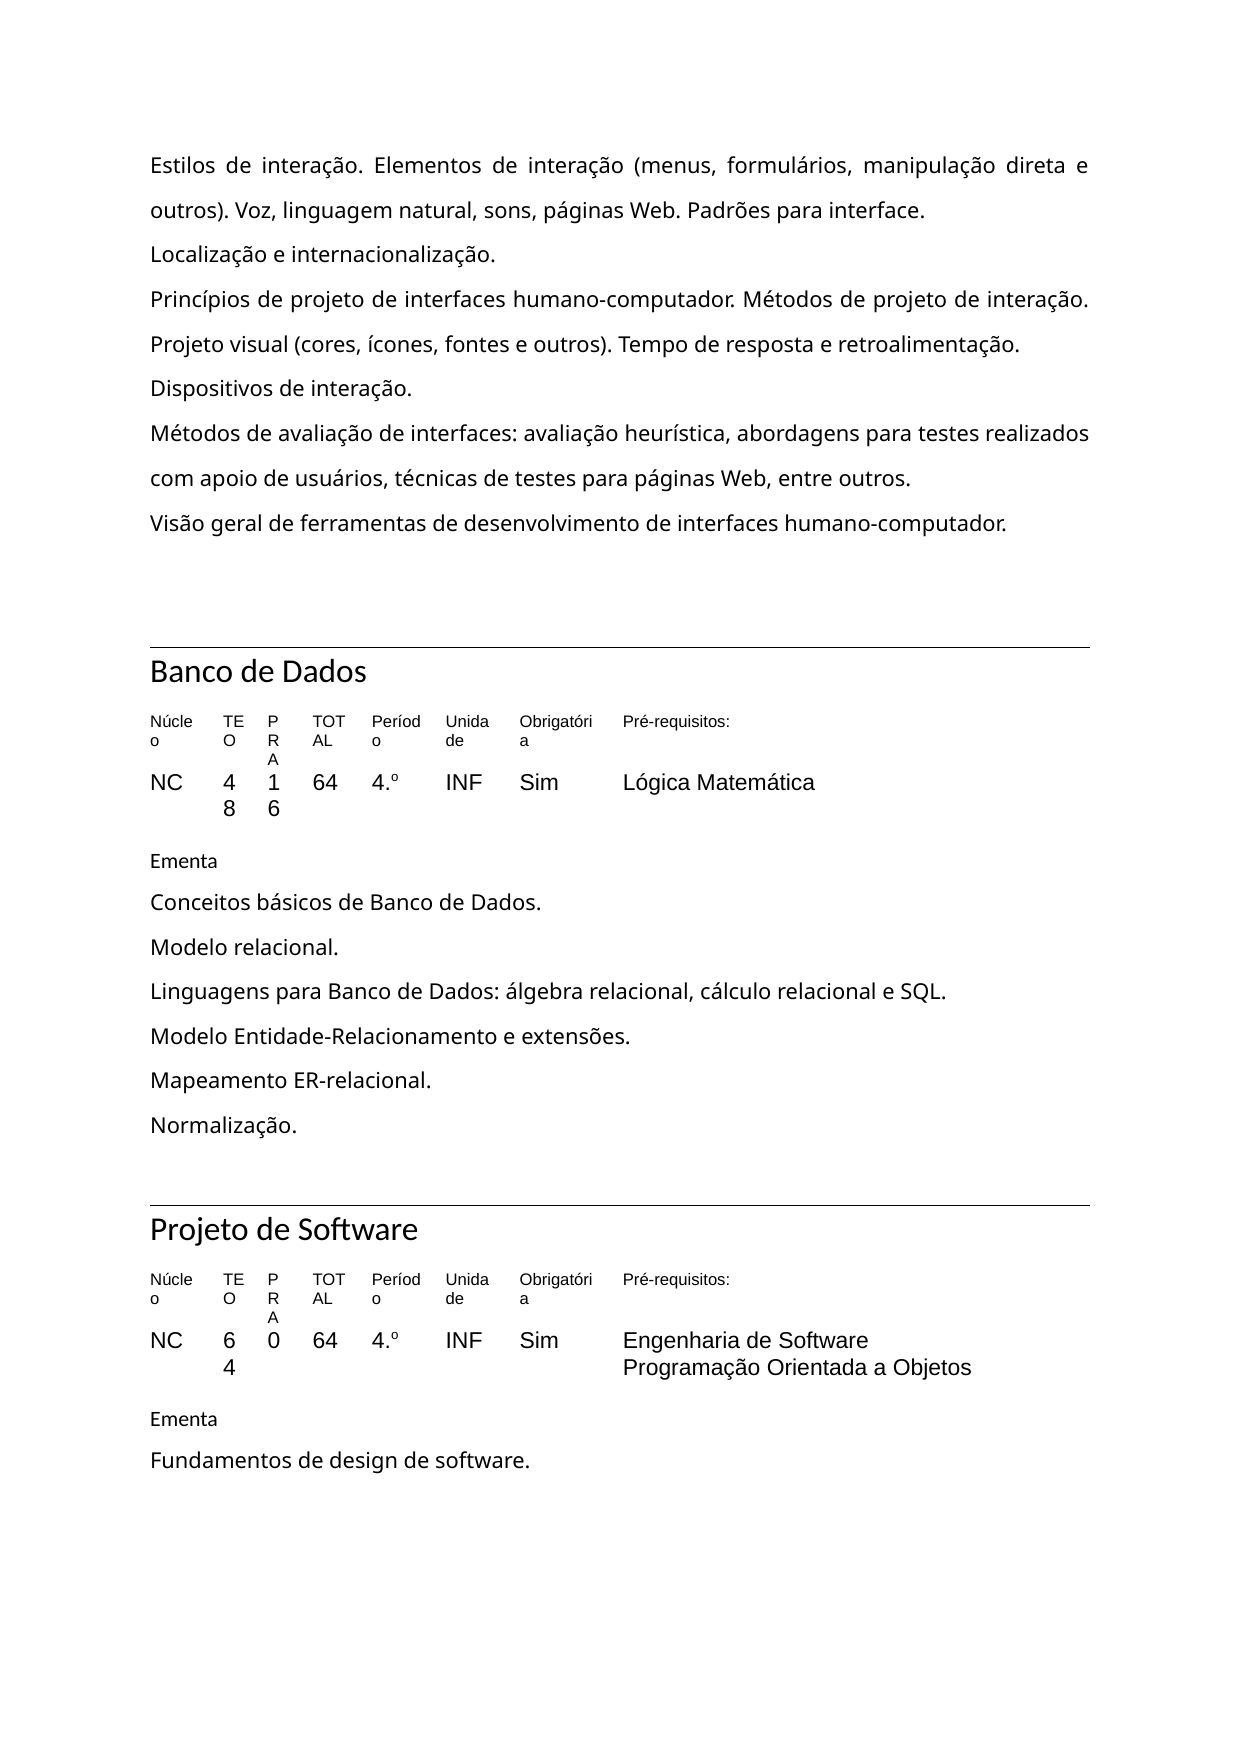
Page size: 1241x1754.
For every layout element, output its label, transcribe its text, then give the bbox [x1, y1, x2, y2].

table_header Obrigatória [508, 712, 611, 769]
text Localização e internacionalização. [150, 239, 1090, 269]
table_cell Lógica Matemática [611, 769, 1004, 822]
subtitle Banco de Dados [150, 648, 1090, 691]
subtitle Ementa [150, 1405, 1090, 1431]
table_cell 16 [256, 769, 301, 822]
text Modelo Entidade-Relacionamento e extensões. [150, 1021, 1090, 1051]
table_cell 4.o [360, 769, 434, 822]
table_cell Engenharia de Software Programação Orientada a Objetos [611, 1327, 1004, 1380]
table_header Unidade [434, 1270, 508, 1327]
table_header PRA [256, 1270, 301, 1327]
subtitle Ementa [150, 847, 1090, 873]
subtitle Projeto de Software [150, 1206, 1090, 1249]
table_cell INF [434, 1327, 508, 1380]
table_header Período [360, 712, 434, 769]
table_header Pré-requisitos: [611, 1270, 1004, 1327]
table_cell 4.o [360, 1327, 434, 1380]
table_header TEO [212, 712, 256, 769]
text Visão geral de ferramentas de desenvolvimento de interfaces humano-computador. [150, 507, 1090, 537]
text Dispositivos de interação. [150, 373, 1090, 403]
table_cell 64 [212, 1327, 256, 1380]
table_cell Sim [508, 1327, 611, 1380]
table_header TOTAL [301, 1270, 360, 1327]
table_header Unidade [434, 712, 508, 769]
table_cell 64 [301, 769, 360, 822]
table_header TEO [212, 1270, 256, 1327]
text Fundamentos de design de software. [150, 1445, 1090, 1474]
table_header Núcleo [139, 1270, 212, 1327]
table_cell INF [434, 769, 508, 822]
table_cell NC [139, 769, 212, 822]
table_header Período [360, 1270, 434, 1327]
text Linguagens para Banco de Dados: álgebra relacional, cálculo relacional e SQL. [150, 976, 1090, 1006]
table_cell 64 [301, 1327, 360, 1380]
text Normalização. [150, 1110, 1090, 1140]
table_header Obrigatória [508, 1270, 611, 1327]
table_header PRA [256, 712, 301, 769]
table_cell NC [139, 1327, 212, 1380]
table_cell 0 [256, 1327, 301, 1380]
table_header Pré-requisitos: [611, 712, 1004, 769]
table_cell Sim [508, 769, 611, 822]
table_header Núcleo [139, 712, 212, 769]
text Princípios de projeto de interfaces humano-computador. Métodos de projeto de interação. Projeto visual (cores, ícones, fontes e outros). Tempo de resposta e retroalimentação. [150, 284, 1090, 358]
table_header TOTAL [301, 712, 360, 769]
table_cell 48 [212, 769, 256, 822]
text Conceitos básicos de Banco de Dados. [150, 887, 1090, 917]
text Modelo relacional. [150, 931, 1090, 961]
text Mapeamento ER-relacional. [150, 1066, 1090, 1095]
text Estilos de interação. Elementos de interação (menus, formulários, manipulação direta e outros). Voz, linguagem natural, sons, páginas Web. Padrões para interface. [150, 150, 1090, 224]
text Métodos de avaliação de interfaces: avaliação heurística, abordagens para testes realizados com apoio de usuários, técnicas de testes para páginas Web, entre outros. [150, 418, 1090, 493]
